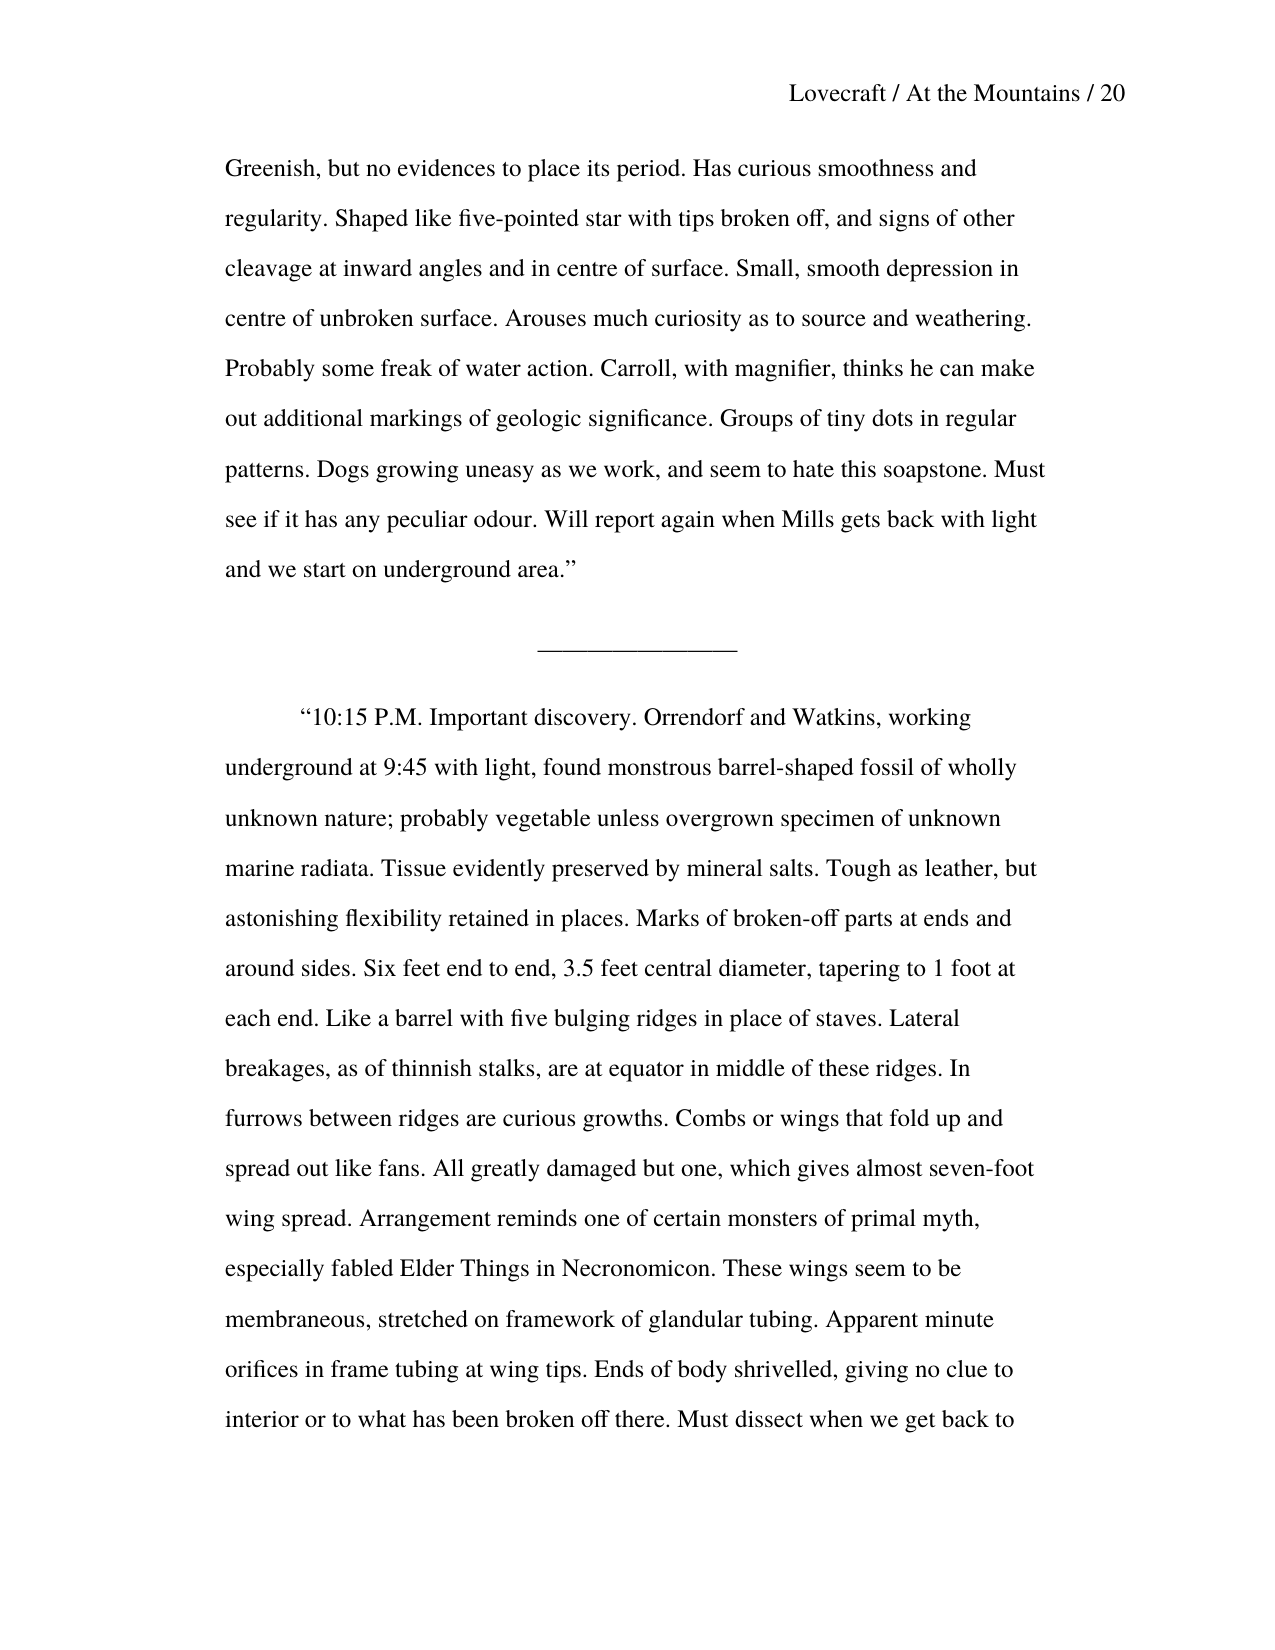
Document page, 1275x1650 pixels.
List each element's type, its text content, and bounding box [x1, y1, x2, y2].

text Greenish, but no evidences to place its period. Has curious smoothness and regularity. Shaped like five-pointed star with tips broken off, and signs of other cleavage at inward angles and in centre of surface. Small, smooth depression in centre of unbroken surface. Arouses much curiosity as to source and weathering. Probably some freak of water action. Carroll, with magnifier, thinks he can make out additional markings of geologic significance. Groups of tiny dots in regular patterns. Dogs growing uneasy as we work, and seem to hate this soapstone. Must see if it has any peculiar odour. Will report again when Mills gets back with light and we start on underground area.” [225, 150, 1050, 584]
text “10:15 P.M. Important discovery. Orrendorf and Watkins, working underground at 9:45 with light, found monstrous barrel-shaped fossil of wholly unknown nature; probably vegetable unless overgrown specimen of unknown marine radiata. Tissue evidently preserved by mineral salts. Tough as leather, but astonishing flexibility retained in places. Marks of broken-off parts at ends and around sides. Six feet end to end, 3.5 feet central diameter, tapering to 1 foot at each end. Like a barrel with five bulging ridges in place of staves. Lateral breakages, as of thinnish stalks, are at equator in middle of these ridges. In furrows between ridges are curious growths. Combs or wings that fold up and spread out like fans. All greatly damaged but one, which gives almost seven-foot wing spread. Arrangement reminds one of certain monsters of primal myth, especially fabled Elder Things in Necronomicon. These wings seem to be membraneous, stretched on framework of glandular tubing. Apparent minute orifices in frame tubing at wing tips. Ends of body shrivelled, giving no clue to interior or to what has been broken off there. Must dissect when we get back to [225, 699, 1050, 1434]
text ———————— [150, 631, 1125, 664]
